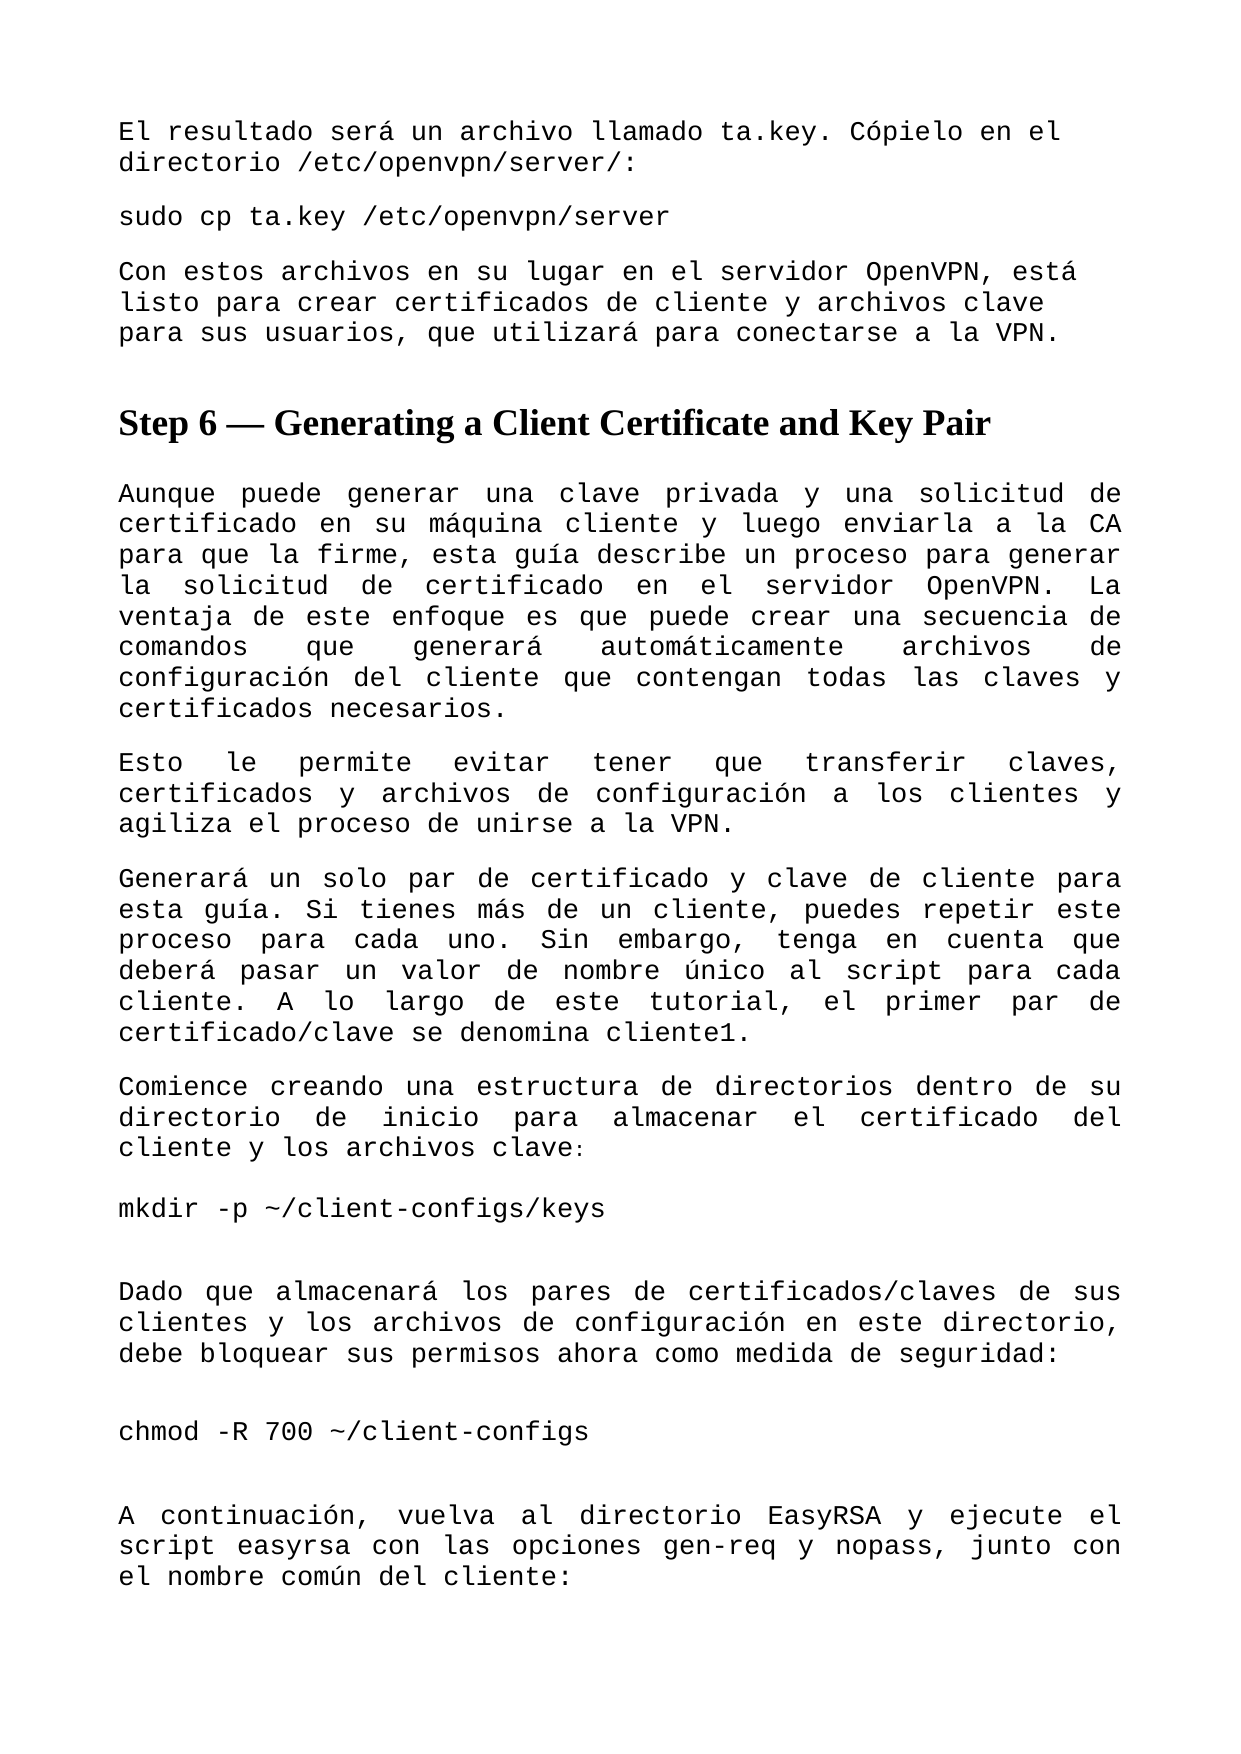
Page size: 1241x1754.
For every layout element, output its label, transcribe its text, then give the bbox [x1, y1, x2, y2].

text Aunque puede generar una clave privada y una solicitud de certificado en su máquina cliente y luego enviarla a la CA para que la firme, esta guía describe un proceso para generar la solicitud de certificado en el servidor OpenVPN. La ventaja de este enfoque es que puede crear una secuencia de comandos que generará automáticamente archivos de configuración del cliente que contengan todas las claves y certificados necesarios. [118, 479, 1122, 725]
text sudo cp ta.key /etc/openvpn/server [118, 203, 1122, 234]
text Dado que almacenará los pares de certificados/claves de sus clientes y los archivos de configuración en este directorio, debe bloquear sus permisos ahora como medida de seguridad: [118, 1278, 1122, 1370]
text mkdir -p ~/client-configs/keys [118, 1194, 1122, 1225]
text chmod -R 700 ~/client-configs [118, 1418, 1122, 1448]
text A continuación, vuelva al directorio EasyRSA y ejecute el script easyrsa con las opciones gen-req y nopass, junto con el nombre común del cliente: [118, 1501, 1122, 1594]
text Con estos archivos en su lugar en el servidor OpenVPN, está listo para crear certificados de cliente y archivos clave para sus usuarios, que utilizará para conectarse a la VPN. [118, 258, 1122, 350]
text Comience creando una estructura de directorios dentro de su directorio de inicio para almacenar el certificado del cliente y los archivos clave: [118, 1073, 1122, 1165]
text El resultado será un archivo llamado ta.key. Cópielo en el directorio /etc/openvpn/server/: [118, 118, 1122, 179]
subtitle Step 6 — Generating a Client Certificate and Key Pair [118, 400, 1122, 443]
text Generará un solo par de certificado y clave de cliente para esta guía. Si tienes más de un cliente, puedes repetir este proceso para cada uno. Sin embargo, tenga en cuenta que deberá pasar un valor de nombre único al script para cada cliente. A lo largo de este tutorial, el primer par de certificado/clave se denomina cliente1. [118, 865, 1122, 1049]
text Esto le permite evitar tener que transferir claves, certificados y archivos de configuración a los clientes y agiliza el proceso de unirse a la VPN. [118, 749, 1122, 841]
